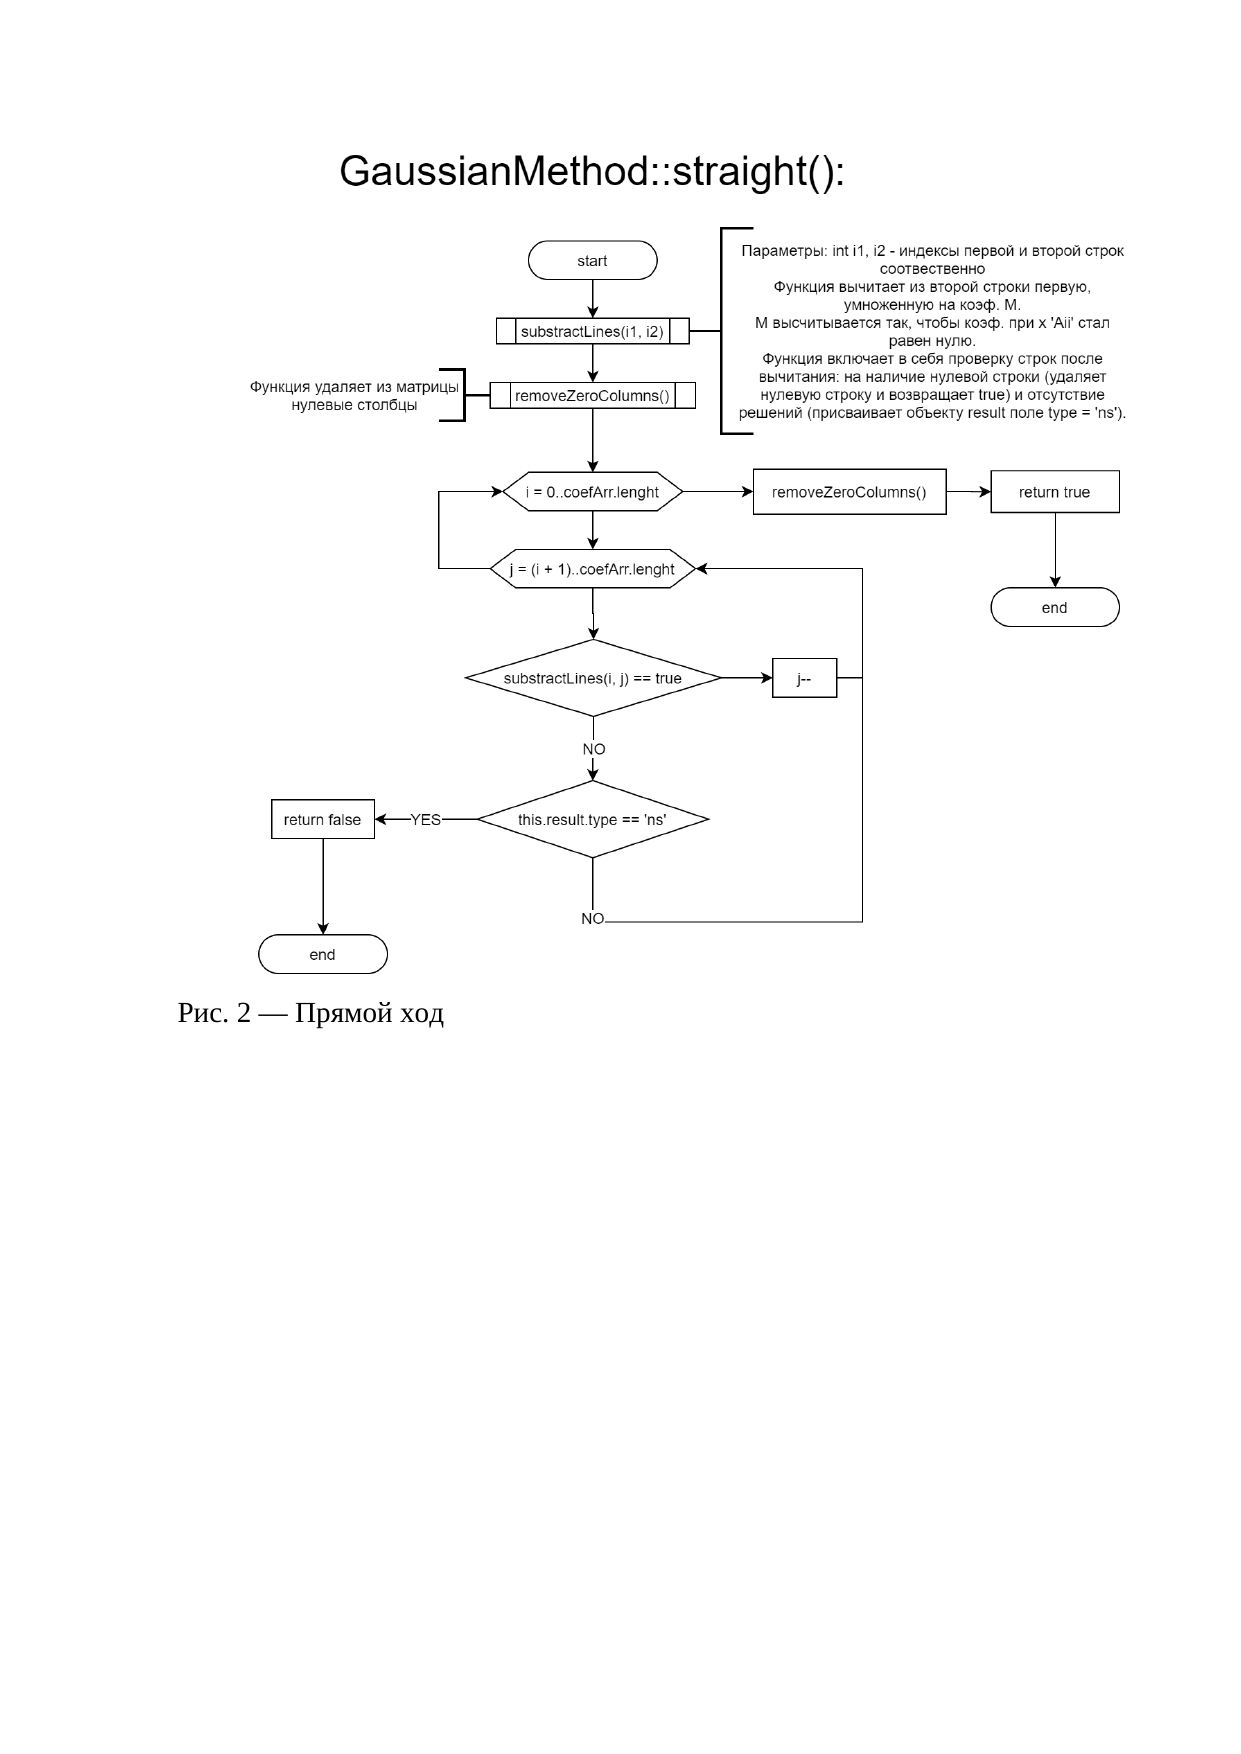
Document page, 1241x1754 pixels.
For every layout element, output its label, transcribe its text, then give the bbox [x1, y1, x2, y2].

text Рис. 2 — Прямой ход [177, 993, 1152, 1028]
picture [177, 118, 1152, 993]
